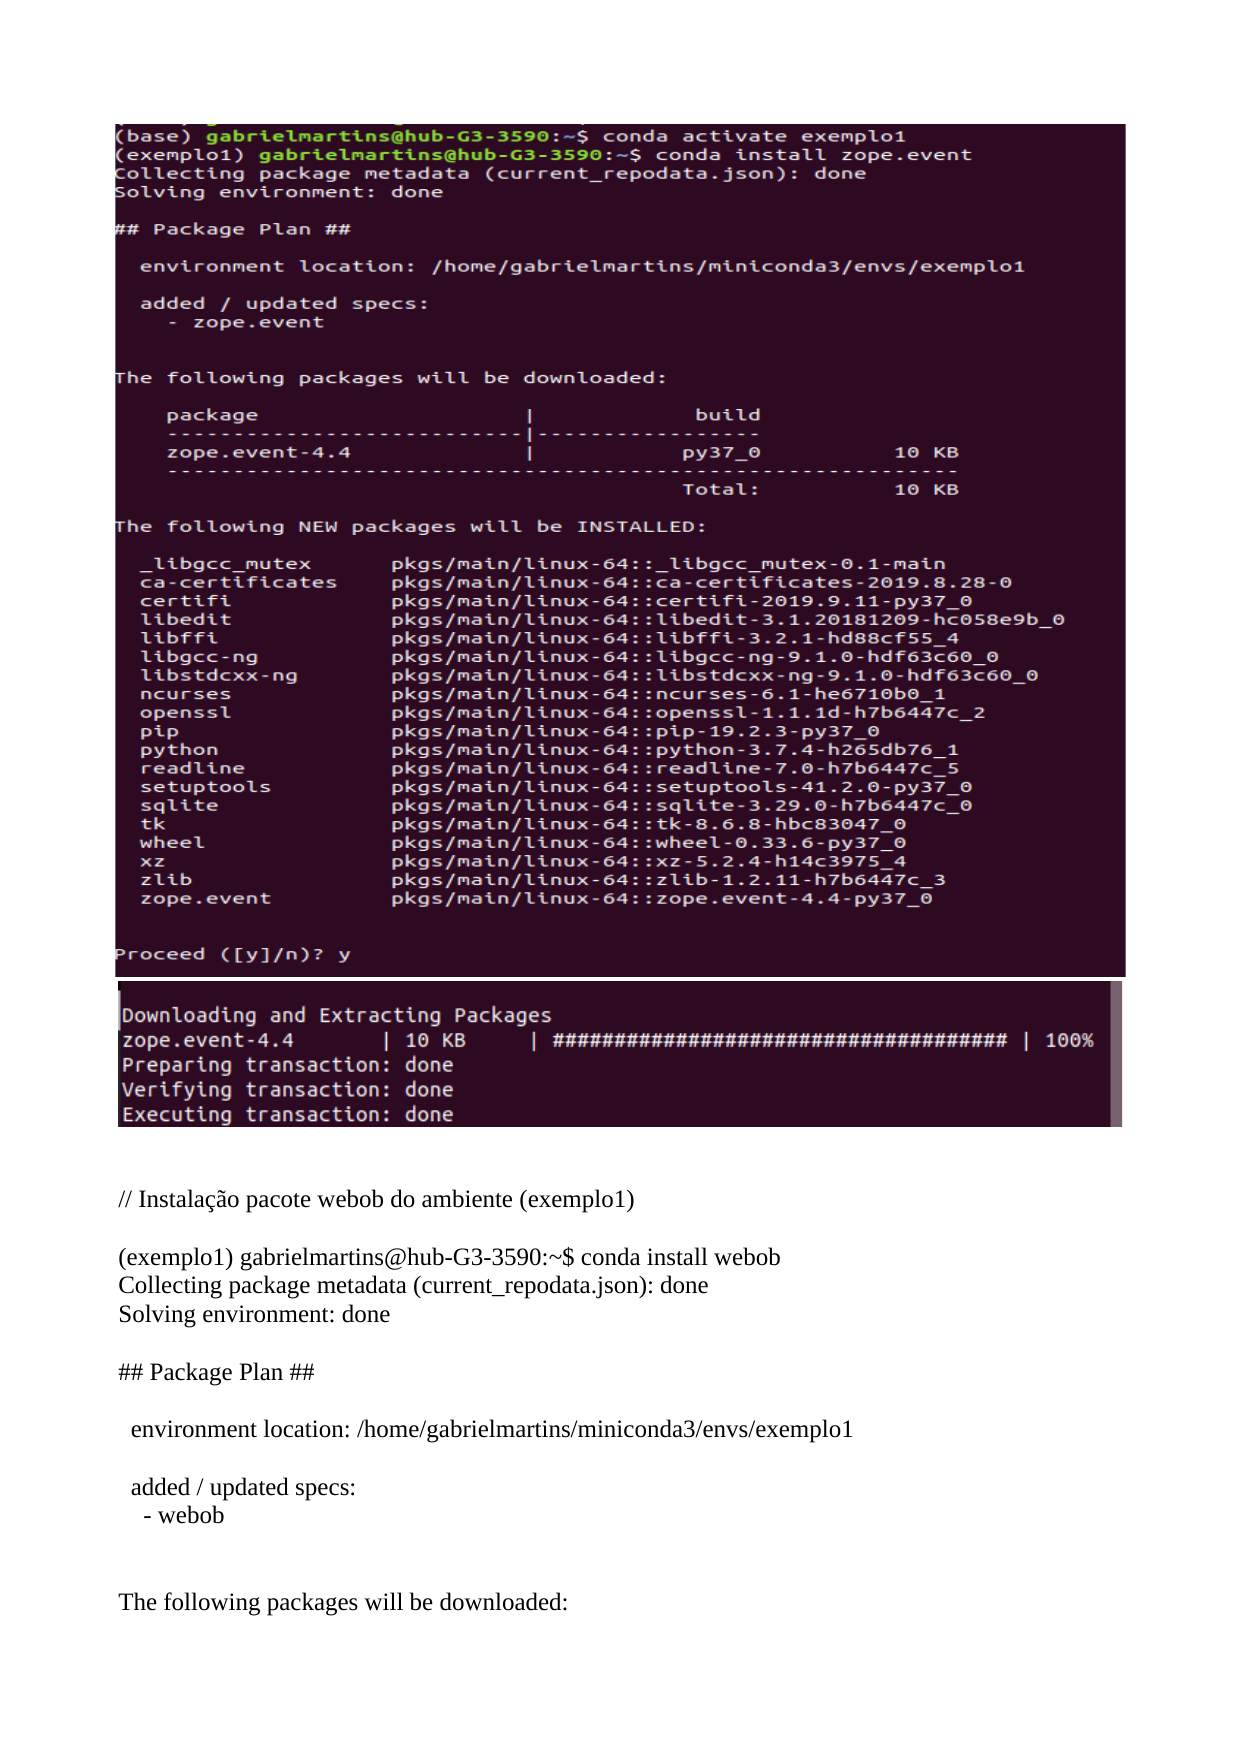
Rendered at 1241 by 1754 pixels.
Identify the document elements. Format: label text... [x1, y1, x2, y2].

picture [118, 981, 1123, 1127]
picture [115, 124, 1126, 977]
text Collecting package metadata (current_repodata.json): done [118, 1270, 1122, 1299]
text ## Package Plan ## [118, 1357, 1122, 1385]
text Solving environment: done [118, 1299, 1122, 1328]
text The following packages will be downloaded: [118, 1587, 1122, 1615]
text added / updated specs: [118, 1472, 1122, 1500]
text environment location: /home/gabrielmartins/miniconda3/envs/exemplo1 [118, 1414, 1122, 1443]
text (exemplo1) gabrielmartins@hub-G3-3590:~$ conda install webob [118, 1242, 1122, 1270]
text // Instalação pacote webob do ambiente (exemplo1) [118, 1184, 1122, 1213]
text - webob [118, 1500, 1122, 1529]
